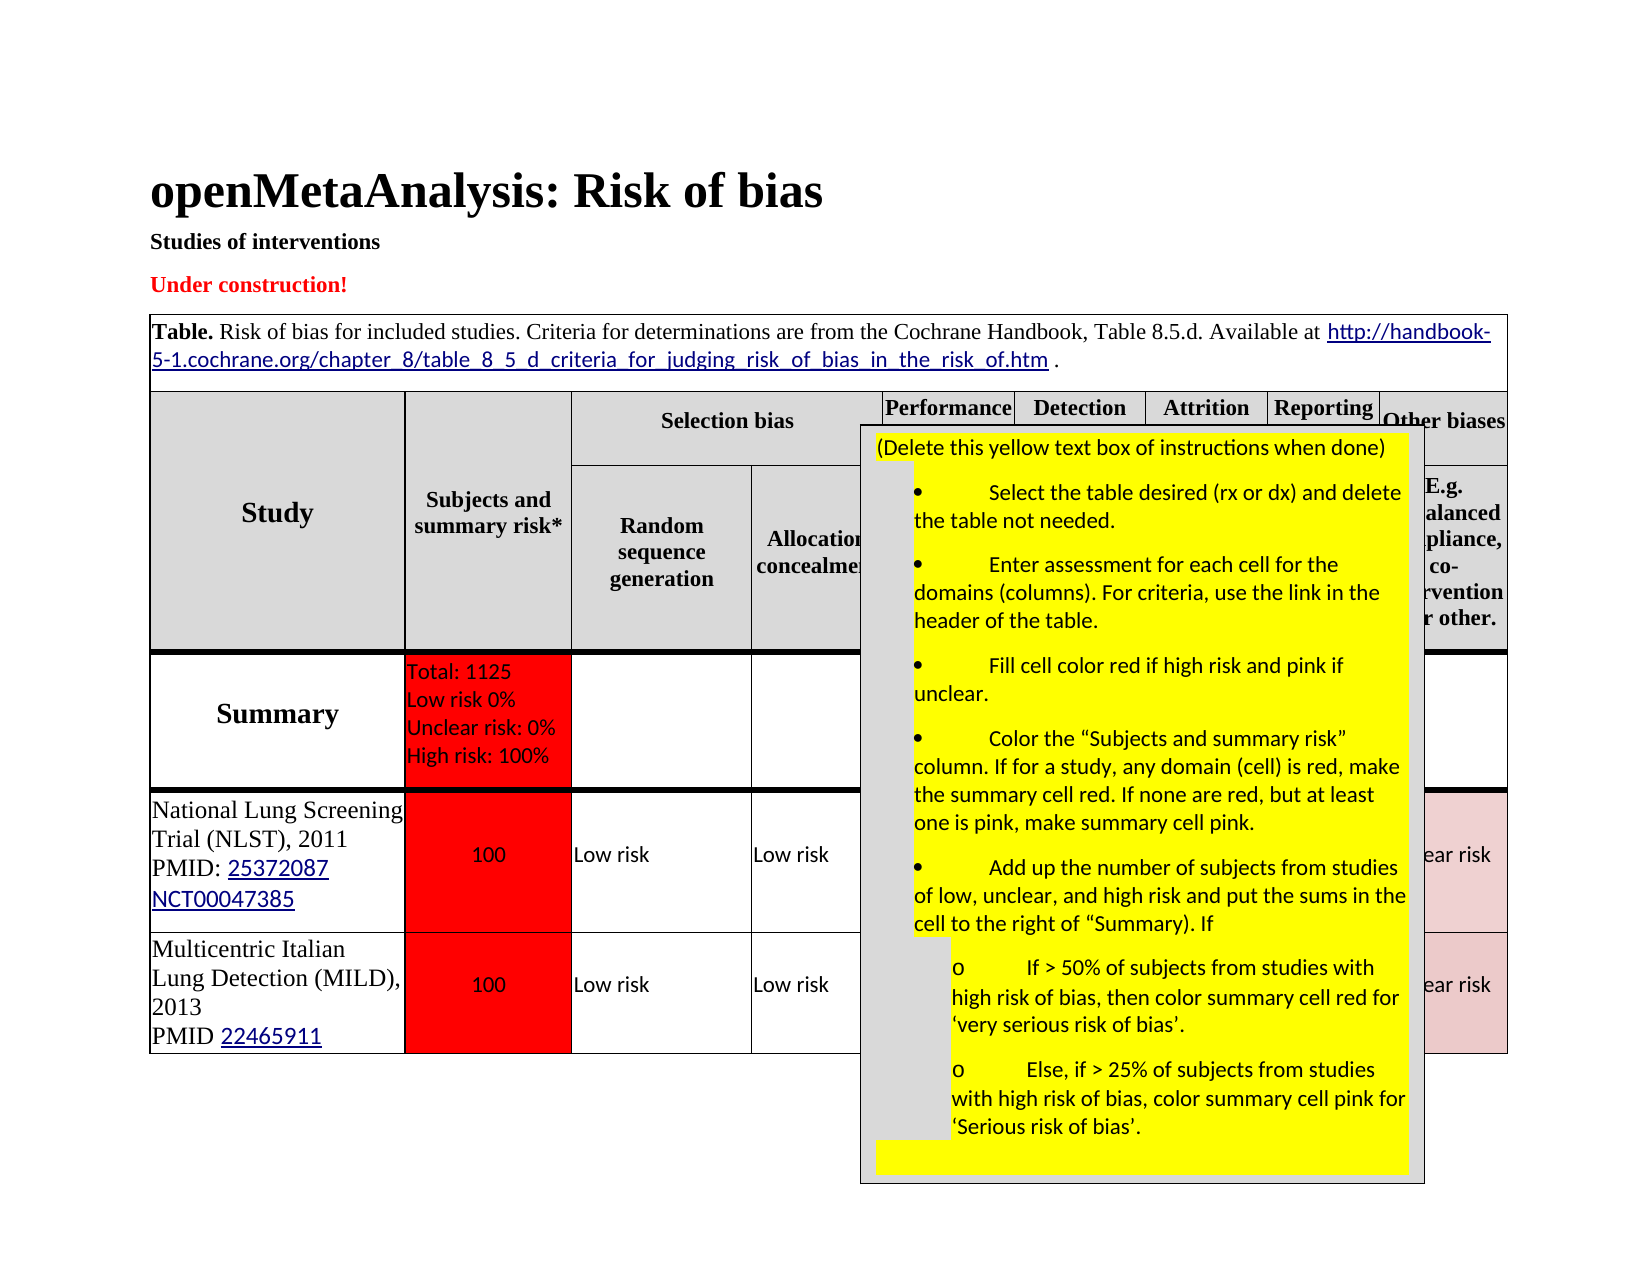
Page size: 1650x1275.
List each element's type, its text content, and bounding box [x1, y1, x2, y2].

table_cell National Lung Screening Trial (NLST), 2011 PMID: 25372087 NCT00047385 [151, 793, 404, 932]
table_cell Low risk [572, 793, 751, 932]
table_cell Total: 1125 Low risk 0% Unclear risk: 0% High risk: 100% [406, 655, 571, 787]
table_cell Reporting bias [1268, 392, 1379, 424]
table_cell Low risk [752, 793, 860, 932]
table_cell Detection bias [1015, 392, 1145, 424]
table_cell Other biases [1380, 392, 1507, 465]
table_cell Study [151, 392, 404, 649]
table_cell Random sequence generation [572, 466, 751, 649]
table_cell [752, 655, 860, 787]
text Under construction! [150, 271, 1500, 298]
table_cell Unclear risk [1425, 933, 1507, 1053]
table_cell Attrition bias [1146, 392, 1267, 424]
table_cell [572, 655, 751, 787]
table_header Table. Risk of bias for included studies. Criteria for determinations are from the Cochrane Handbook, Table 8.5.d. Available at http://handbook-5-1.cochrane.org/chapter_8/table_8_5_d_criteria_for_judging_risk_of_bias_in_the_risk_of.htm . [151, 315, 1507, 391]
table_cell Low risk [752, 933, 860, 1053]
table_cell Selection bias [572, 392, 882, 465]
table_cell Unclear risk [1425, 793, 1507, 932]
table_cell 100 [406, 793, 571, 932]
table_cell Multicentric Italian Lung Detection (MILD), 2013 PMID 22465911 [151, 933, 404, 1053]
text openMetaAnalysis: Risk of bias [150, 160, 1500, 218]
table_cell Subjects and summary risk* [406, 392, 571, 649]
table_cell Allocation concealment [752, 466, 860, 649]
table_cell 100 [406, 933, 571, 1053]
table_cell Low risk [572, 933, 751, 1053]
table_cell E.g. imbalanced compliance, co-interventions, or other. [1425, 466, 1507, 649]
table_cell Detection bias [861, 426, 1424, 1183]
table_cell Summary [151, 655, 404, 787]
table_cell [1425, 655, 1507, 787]
text Studies of interventions [150, 228, 1500, 255]
table_cell Performance bias [883, 392, 1014, 424]
